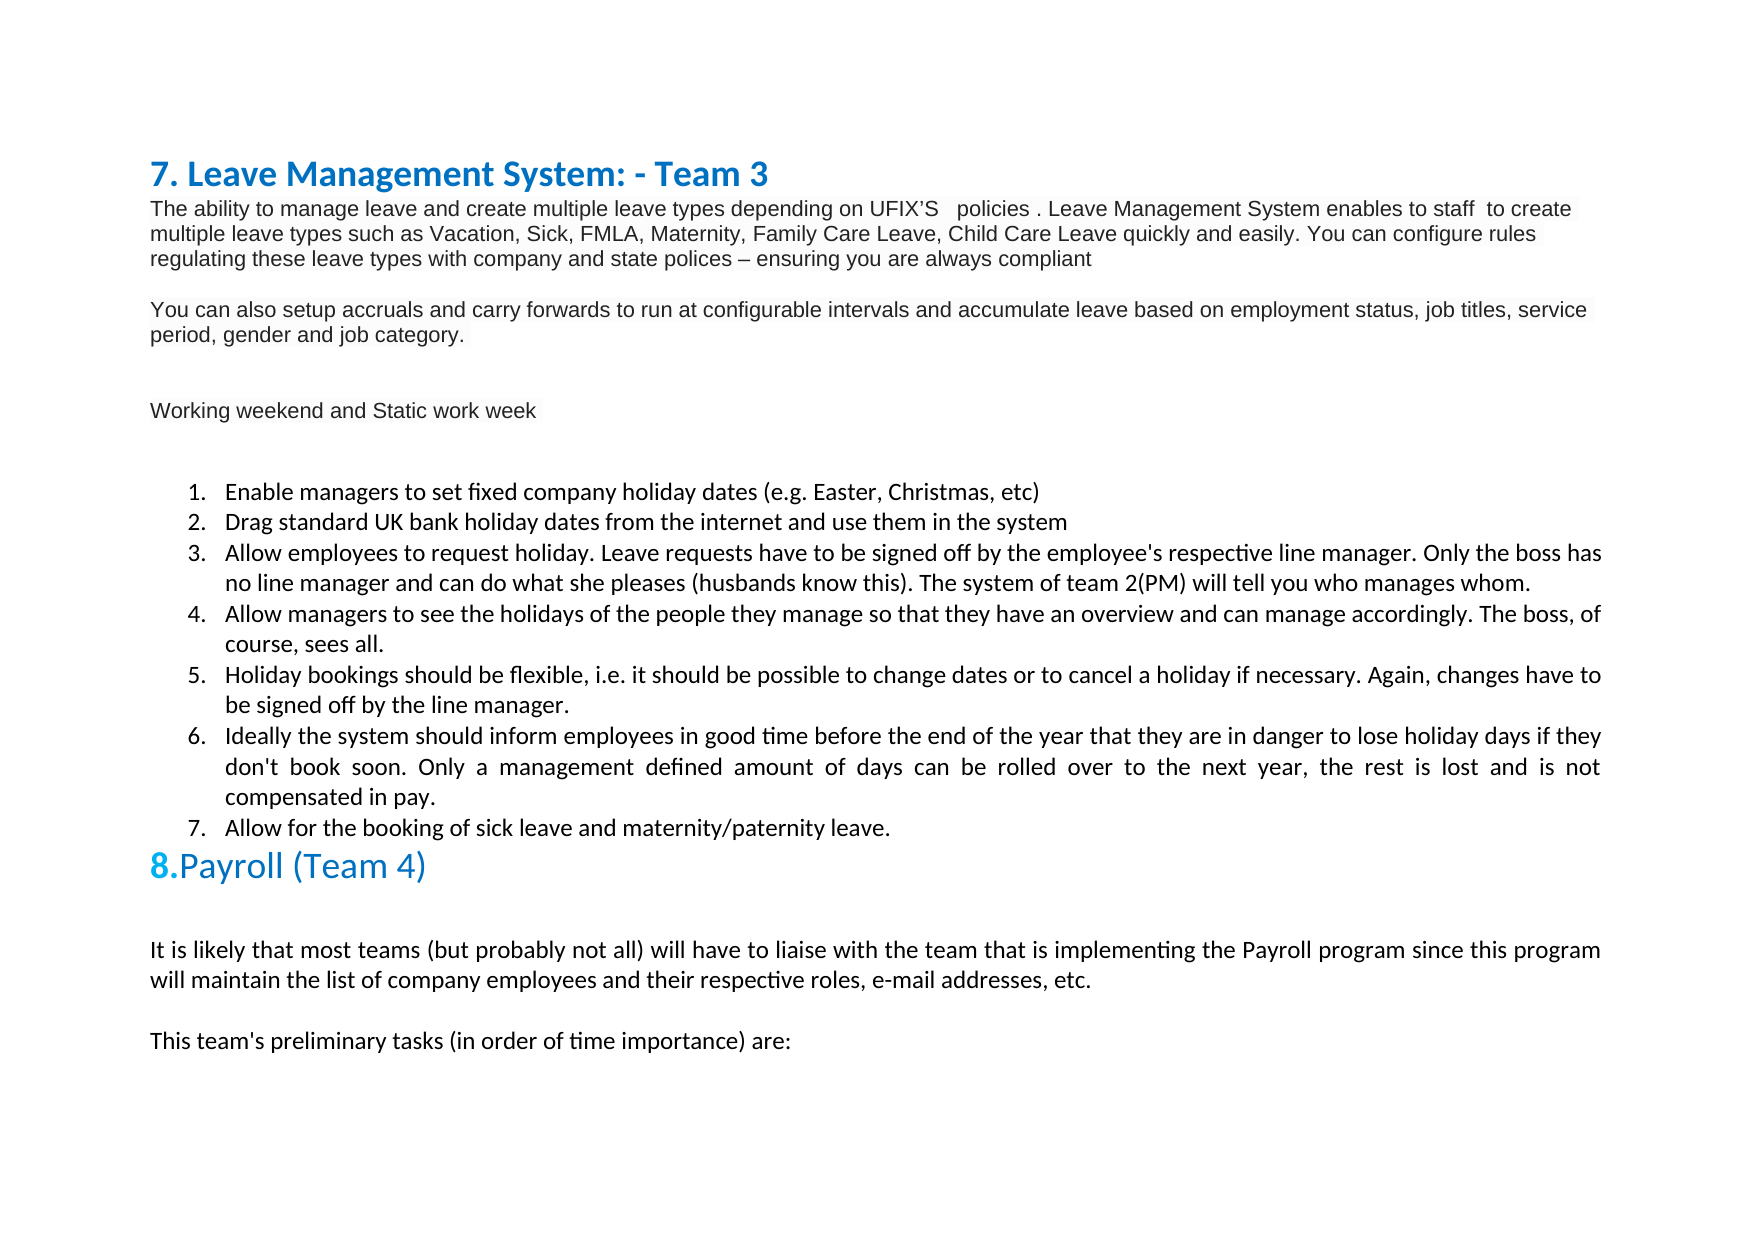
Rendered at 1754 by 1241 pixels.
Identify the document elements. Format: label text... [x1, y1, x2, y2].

list Allow employees to request holiday. Leave requests have to be signed off by the employee's respective line manager. Only the boss has no line manager and can do what she pleases (husbands know this). The system of team 2(PM) will tell you who manages whom. [187, 537, 1604, 598]
list Ideally the system should inform employees in good time before the end of the year that they are in danger to lose holiday days if they don't book soon. Only a management defined amount of days can be rolled over to the next year, the rest is lost and is not compensated in pay. [187, 720, 1604, 812]
list Drag standard UK bank holiday dates from the internet and use them in the system [187, 506, 1604, 537]
list Enable managers to set fixed company holiday dates (e.g. Easter, Christmas, etc) [187, 476, 1604, 506]
list Allow for the booking of sick leave and maternity/paternity leave. [187, 812, 1604, 842]
text 8.Payroll (Team 4) [150, 842, 1604, 888]
list Allow managers to see the holidays of the people they manage so that they have an overview and can manage accordingly. The boss, of course, sees all. [187, 598, 1604, 659]
text 7. Leave Management System: - Team 3 [150, 150, 1604, 196]
text It is likely that most teams (but probably not all) will have to liaise with the team that is implementing the Payroll program since this program will maintain the list of company employees and their respective roles, e-mail addresses, etc. [150, 934, 1604, 995]
list Holiday bookings should be flexible, i.e. it should be possible to change dates or to cancel a holiday if necessary. Again, changes have to be signed off by the line manager. [187, 659, 1604, 720]
text This team's preliminary tasks (in order of time importance) are: [150, 1025, 1604, 1056]
text The ability to manage leave and create multiple leave types depending on UFIX’S policies . Leave Management System enables to staff to create multiple leave types such as Vacation, Sick, FMLA, Maternity, Family Care Leave, Child Care Leave quickly and easily. You can configure rules regulating these leave types with company and state polices – ensuring you are always compliant You can also setup accruals and carry forwards to run at configurable intervals and accumulate leave based on employment status, job titles, service period, gender and job category. Working weekend and Static work week [150, 196, 1604, 476]
